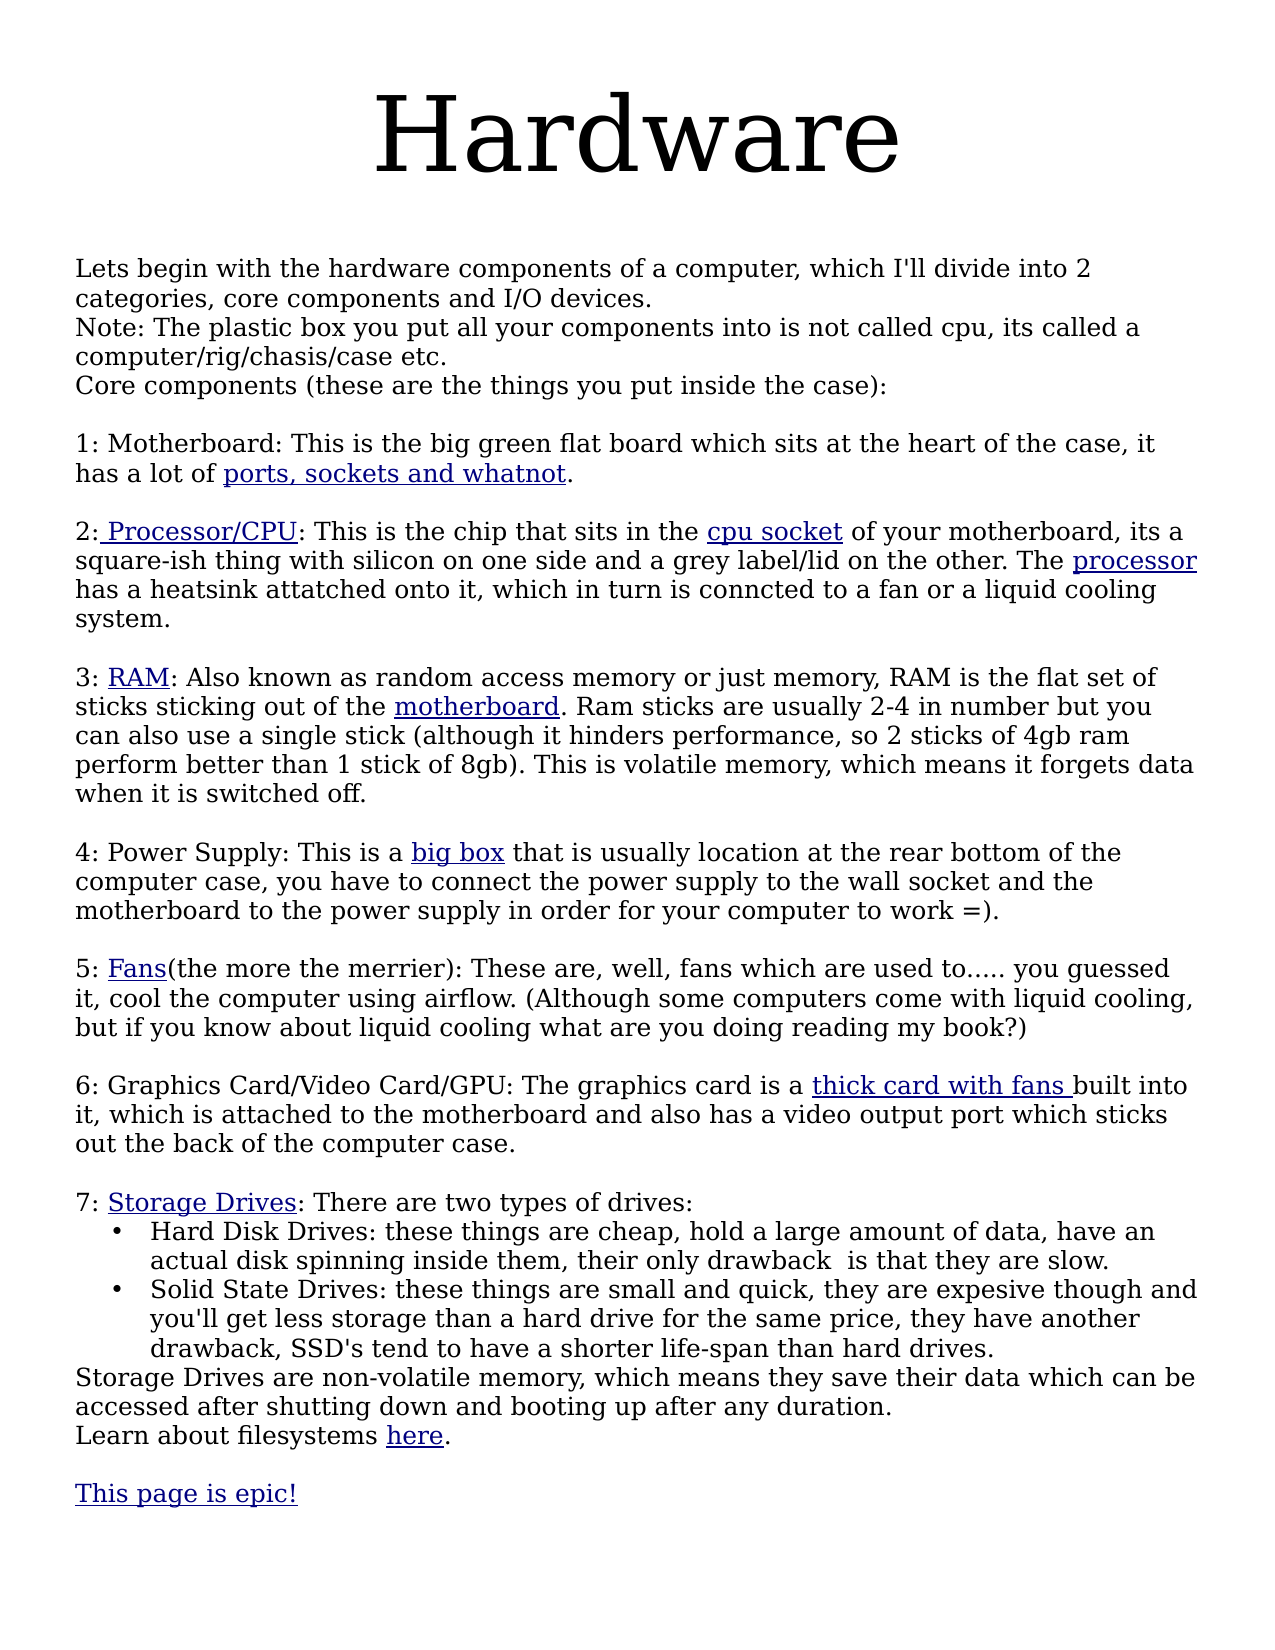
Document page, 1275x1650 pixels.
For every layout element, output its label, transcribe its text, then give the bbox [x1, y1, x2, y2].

text 6: Graphics Card/Video Card/GPU: The graphics card is a thick card with fans built into it, which is attached to the motherboard and also has a video output port which sticks out the back of the computer case. [75, 1071, 1200, 1159]
text Lets begin with the hardware components of a computer, which I'll divide into 2 categories, core components and I/O devices. [75, 196, 1200, 313]
text Note: The plastic box you put all your components into is not called cpu, its called a computer/rig/chasis/case etc. [75, 313, 1200, 371]
text 2: Processor/CPU: This is the chip that sits in the cpu socket of your motherboard, its a square-ish thing with silicon on one side and a grey label/lid on the other. The processor has a heatsink attatched onto it, which in turn is conncted to a fan or a liquid cooling system. [75, 517, 1200, 634]
text 4: Power Supply: This is a big box that is usually location at the rear bottom of the computer case, you have to connect the power supply to the wall socket and the motherboard to the power supply in order for your computer to work =). [75, 838, 1200, 925]
text 5: Fans(the more the merrier): These are, well, fans which are used to..... you guessed it, cool the computer using airflow. (Although some computers come with liquid cooling, but if you know about liquid cooling what are you doing reading my book?) [75, 954, 1200, 1042]
list Hard Disk Drives: these things are cheap, hold a large amount of data, have an actual disk spinning inside them, their only drawback is that they are slow. [112, 1217, 1200, 1275]
list Solid State Drives: these things are small and quick, they are expesive though and you'll get less storage than a hard drive for the same price, they have another drawback, SSD's tend to have a shorter life-span than hard drives. [112, 1275, 1200, 1363]
text Learn about filesystems here. [75, 1421, 1200, 1450]
text Storage Drives are non-volatile memory, which means they save their data which can be accessed after shutting down and booting up after any duration. [75, 1363, 1200, 1421]
text 1: Motherboard: This is the big green flat board which sits at the heart of the case, it has a lot of ports, sockets and whatnot. [75, 429, 1200, 488]
text 7: Storage Drives: There are two types of drives: [75, 1188, 1200, 1217]
text 3: RAM: Also known as random access memory or just memory, RAM is the flat set of sticks sticking out of the motherboard. Ram sticks are usually 2-4 in number but you can also use a single stick (although it hinders performance, so 2 sticks of 4gb ram perform better than 1 stick of 8gb). This is volatile memory, which means it forgets data when it is switched off. [75, 663, 1200, 809]
text This page is epic! [75, 1479, 1200, 1509]
text Core components (these are the things you put inside the case): [75, 371, 1200, 400]
text Hardware [75, 75, 1200, 196]
